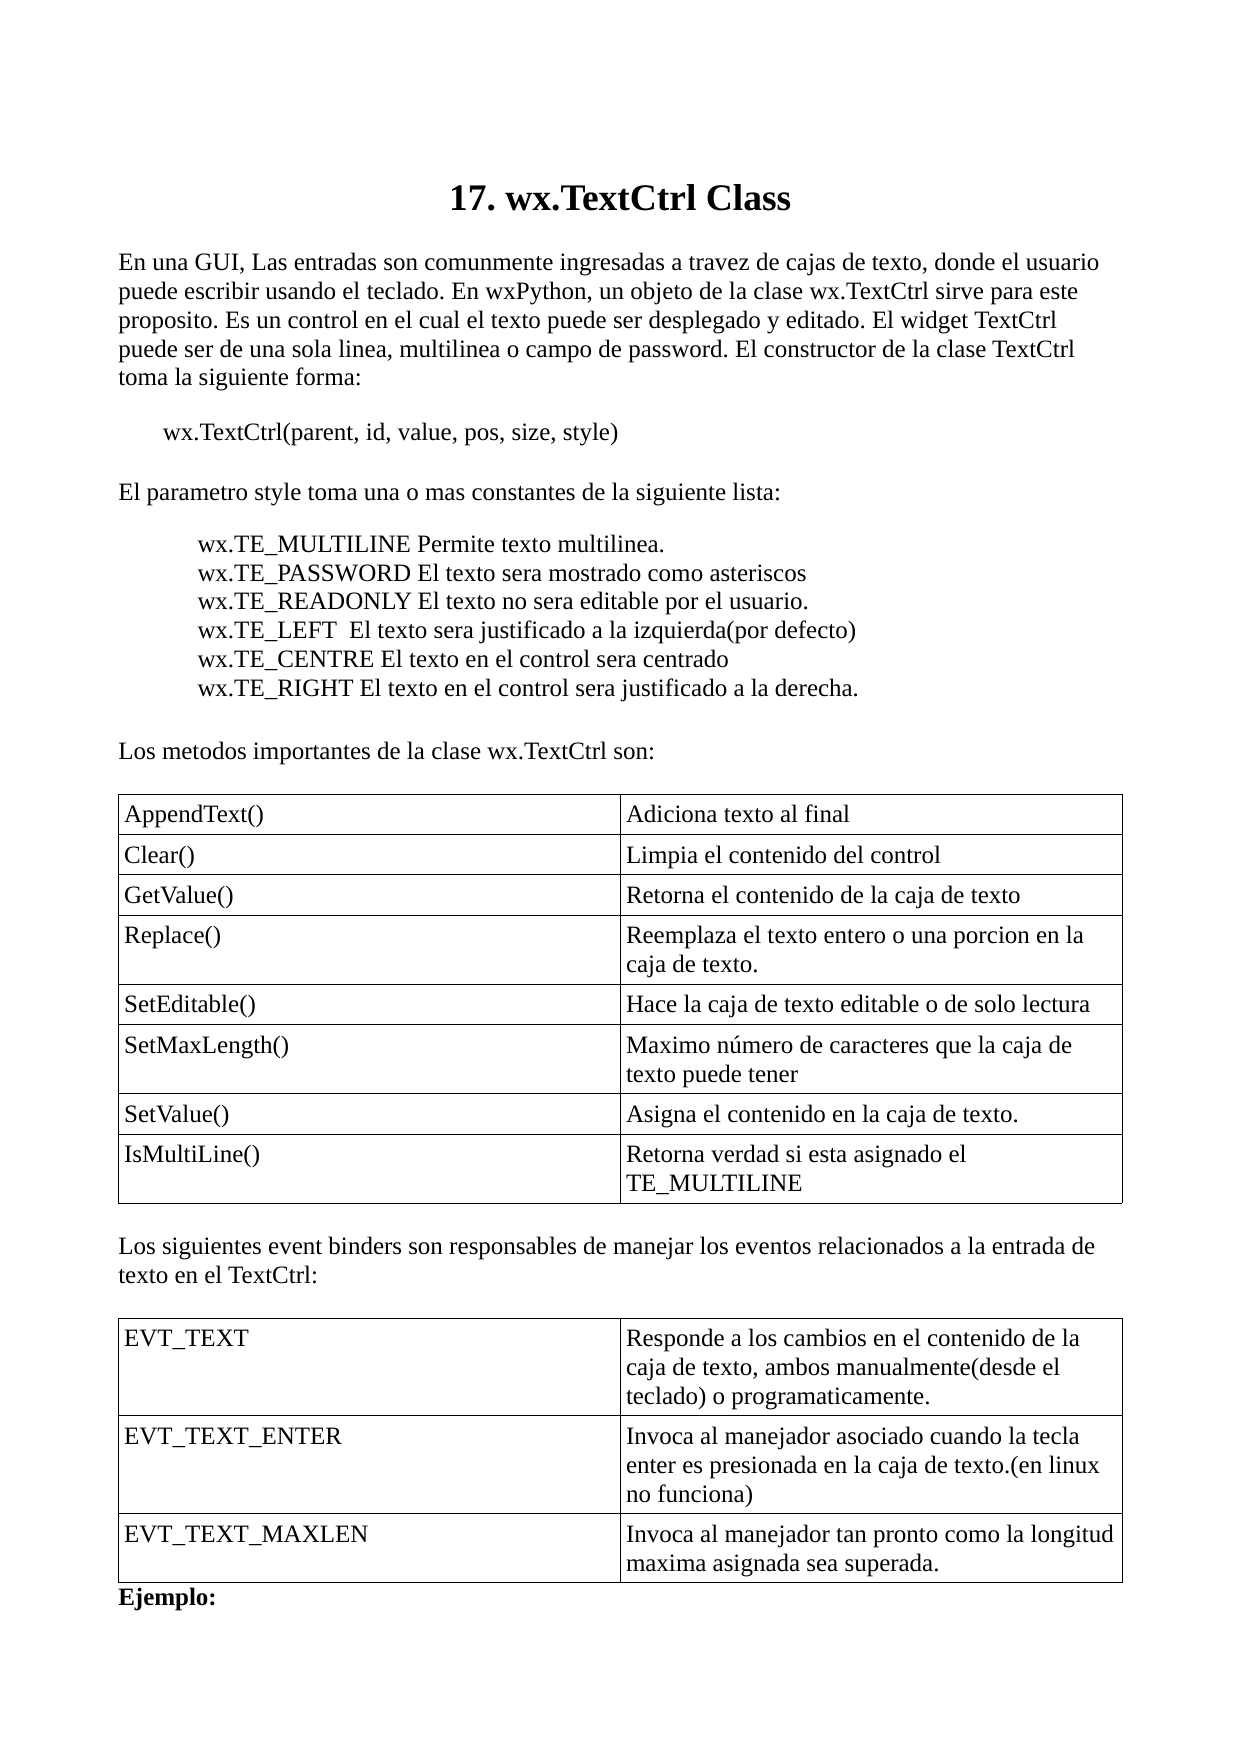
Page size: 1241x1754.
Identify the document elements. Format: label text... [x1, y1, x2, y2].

table_header Adiciona texto al final [621, 795, 1122, 834]
table_cell Reemplaza el texto entero o una porcion en la caja de texto. [621, 916, 1122, 984]
text Ejemplo: [118, 1583, 1122, 1611]
table_cell SetValue() [119, 1094, 620, 1133]
table_header EVT_TEXT [119, 1319, 620, 1415]
table_cell Invoca al manejador asociado cuando la tecla enter es presionada en la caja de texto.(en linux no funciona) [621, 1416, 1122, 1513]
table_cell Maximo número de caracteres que la caja de texto puede tener [621, 1025, 1122, 1093]
table_header AppendText() [119, 795, 620, 834]
table_cell SetMaxLength() [119, 1025, 620, 1093]
text El parametro style toma una o mas constantes de la siguiente lista: [118, 477, 1122, 506]
table_cell IsMultiLine() [119, 1135, 620, 1202]
table_cell EVT_TEXT_MAXLEN [119, 1514, 620, 1582]
table_cell Limpia el contenido del control [621, 835, 1122, 874]
table_cell Clear() [119, 835, 620, 874]
text Los metodos importantes de la clase wx.TextCtrl son: [118, 736, 1122, 765]
table_cell GetValue() [119, 875, 620, 915]
table_cell Replace() [119, 916, 620, 984]
text 17. wx.TextCtrl Class [118, 176, 1122, 219]
table_cell Invoca al manejador tan pronto como la longitud maxima asignada sea superada. [621, 1514, 1122, 1582]
text En una GUI, Las entradas son comunmente ingresadas a travez de cajas de texto, donde el usuario puede escribir usando el teclado. En wxPython, un objeto de la clase wx.TextCtrl sirve para este proposito. Es un control en el cual el texto puede ser desplegado y editado. El widget TextCtrl puede ser de una sola linea, multilinea o campo de password. El constructor de la clase TextCtrl toma la siguiente forma: [118, 247, 1122, 391]
text Los siguientes event binders son responsables de manejar los eventos relacionados a la entrada de texto en el TextCtrl: [118, 1231, 1122, 1289]
table_cell Retorna verdad si esta asignado el TE_MULTILINE [621, 1135, 1122, 1202]
table_header Responde a los cambios en el contenido de la caja de texto, ambos manualmente(desde el teclado) o programaticamente. [621, 1319, 1122, 1415]
table_cell Hace la caja de texto editable o de solo lectura [621, 985, 1122, 1024]
table_cell EVT_TEXT_ENTER [119, 1416, 620, 1513]
table_cell SetEditable() [119, 985, 620, 1024]
table_cell Retorna el contenido de la caja de texto [621, 875, 1122, 915]
table_cell Asigna el contenido en la caja de texto. [621, 1094, 1122, 1133]
